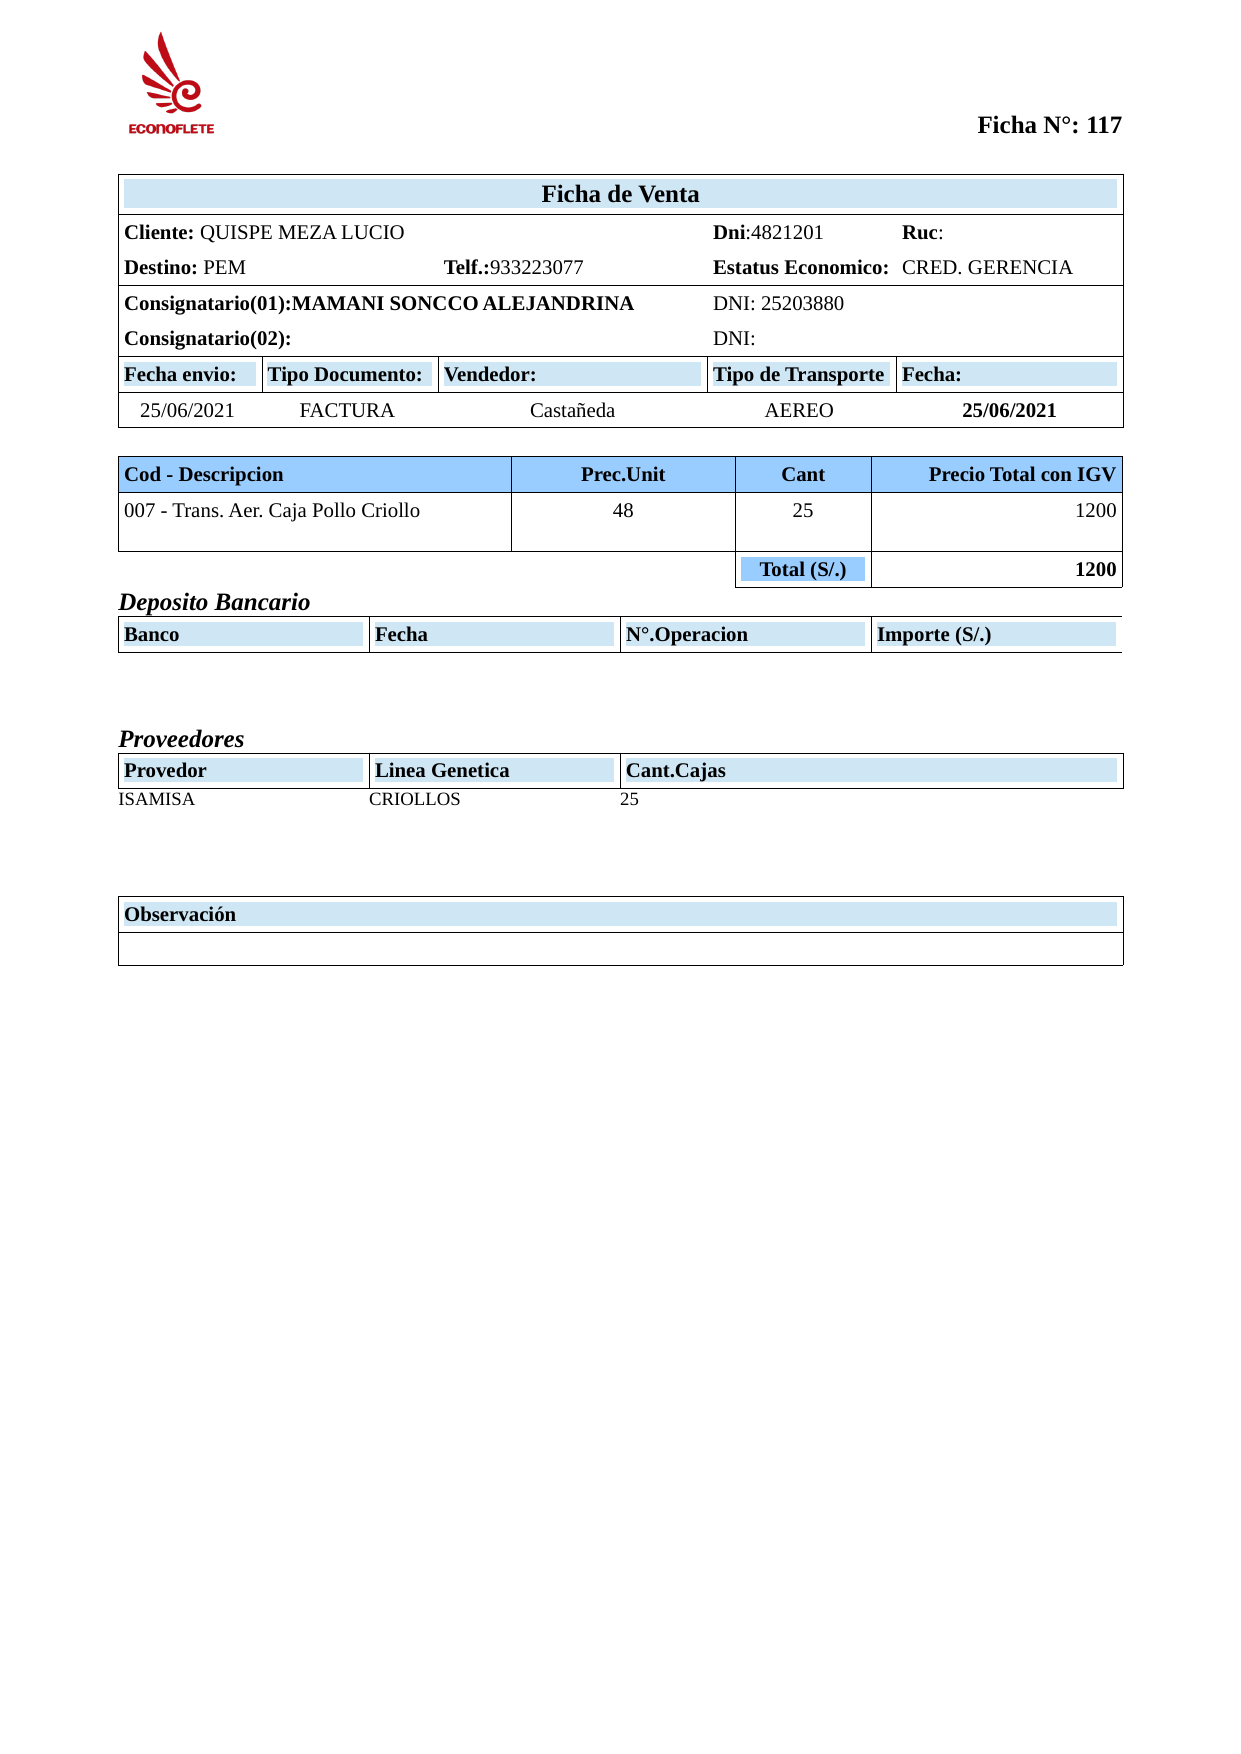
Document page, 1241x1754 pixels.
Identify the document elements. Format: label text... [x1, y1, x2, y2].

text Deposito Bancario [118, 587, 1122, 616]
table_cell Tipo Documento: [263, 357, 438, 392]
table_cell [871, 700, 1122, 724]
table_cell [118, 552, 511, 587]
table_cell [369, 810, 620, 831]
table_header Linea Genetica [370, 754, 620, 788]
table_header Cant.Cajas [621, 754, 1123, 788]
table_cell [118, 810, 369, 831]
table_cell Telf.:933223077 [438, 249, 707, 285]
table_cell Tipo de Transporte [708, 357, 896, 392]
table_header Precio Total con IGV [872, 457, 1122, 492]
table_cell [118, 700, 369, 724]
table_cell 1200 [872, 552, 1122, 587]
table_cell DNI: 25203880 [707, 286, 1123, 321]
table_cell [369, 853, 620, 874]
table_cell Fecha envio: [119, 357, 262, 392]
table_header Fecha [370, 617, 620, 652]
table_cell CRED. GERENCIA [896, 249, 1123, 285]
table_cell Consignatario(01):MAMANI SONCCO ALEJANDRINA [119, 286, 707, 321]
table_cell [118, 653, 369, 676]
table_cell [118, 875, 369, 896]
picture [118, 31, 225, 134]
table_header Provedor [119, 754, 369, 788]
table_cell DNI: [707, 321, 1123, 356]
table_cell ISAMISA [118, 789, 369, 810]
table_cell Cliente: QUISPE MEZA LUCIO [119, 215, 707, 249]
table_cell [369, 700, 620, 724]
table_cell 25 [620, 789, 1123, 810]
table_cell 25 [736, 493, 871, 551]
table_cell [369, 676, 620, 700]
table_cell Destino: PEM [119, 249, 438, 285]
table_cell 1200 [872, 493, 1122, 551]
table_cell [871, 653, 1122, 676]
table_cell [871, 676, 1122, 700]
table_cell [118, 831, 369, 853]
table_cell [620, 700, 871, 724]
table_cell [620, 676, 871, 700]
table_header Prec.Unit [512, 457, 735, 492]
table_cell Dni:4821201 [707, 215, 896, 249]
table_cell CRIOLLOS [369, 789, 620, 810]
text Proveedores [118, 724, 1122, 753]
table_header N°.Operacion [621, 617, 871, 652]
table_cell Total (S/.) [736, 552, 871, 587]
table_cell Ruc: [896, 215, 1123, 249]
table_cell [369, 875, 620, 896]
table_cell [620, 875, 1123, 896]
table_header Observación [119, 897, 1123, 932]
table_header Ficha de Venta [119, 175, 1123, 214]
table_cell 007 - Trans. Aer. Caja Pollo Criollo [119, 493, 511, 551]
table_cell [620, 653, 871, 676]
table_cell FACTURA [262, 393, 438, 427]
table_cell [620, 810, 1123, 831]
table_header Cant [736, 457, 871, 492]
table_cell Castañeda [438, 393, 707, 427]
table_header Importe (S/.) [872, 617, 1122, 652]
table_header Cod - Descripcion [119, 457, 511, 492]
table_cell [511, 552, 735, 587]
table_cell Consignatario(02): [119, 321, 707, 356]
table_cell AEREO [707, 393, 896, 427]
table_cell Vendedor: [439, 357, 707, 392]
table_header Banco [119, 617, 369, 652]
table_cell [119, 933, 1123, 965]
table_cell [620, 831, 1123, 853]
table_cell [369, 653, 620, 676]
table_cell [369, 831, 620, 853]
table_cell Estatus Economico: [707, 249, 896, 285]
table_cell 25/06/2021 [896, 393, 1123, 427]
table_cell 25/06/2021 [119, 393, 262, 427]
table_cell [620, 853, 1123, 874]
table_cell [118, 853, 369, 874]
table_cell [118, 676, 369, 700]
table_cell 48 [512, 493, 735, 551]
table_cell Fecha: [897, 357, 1123, 392]
